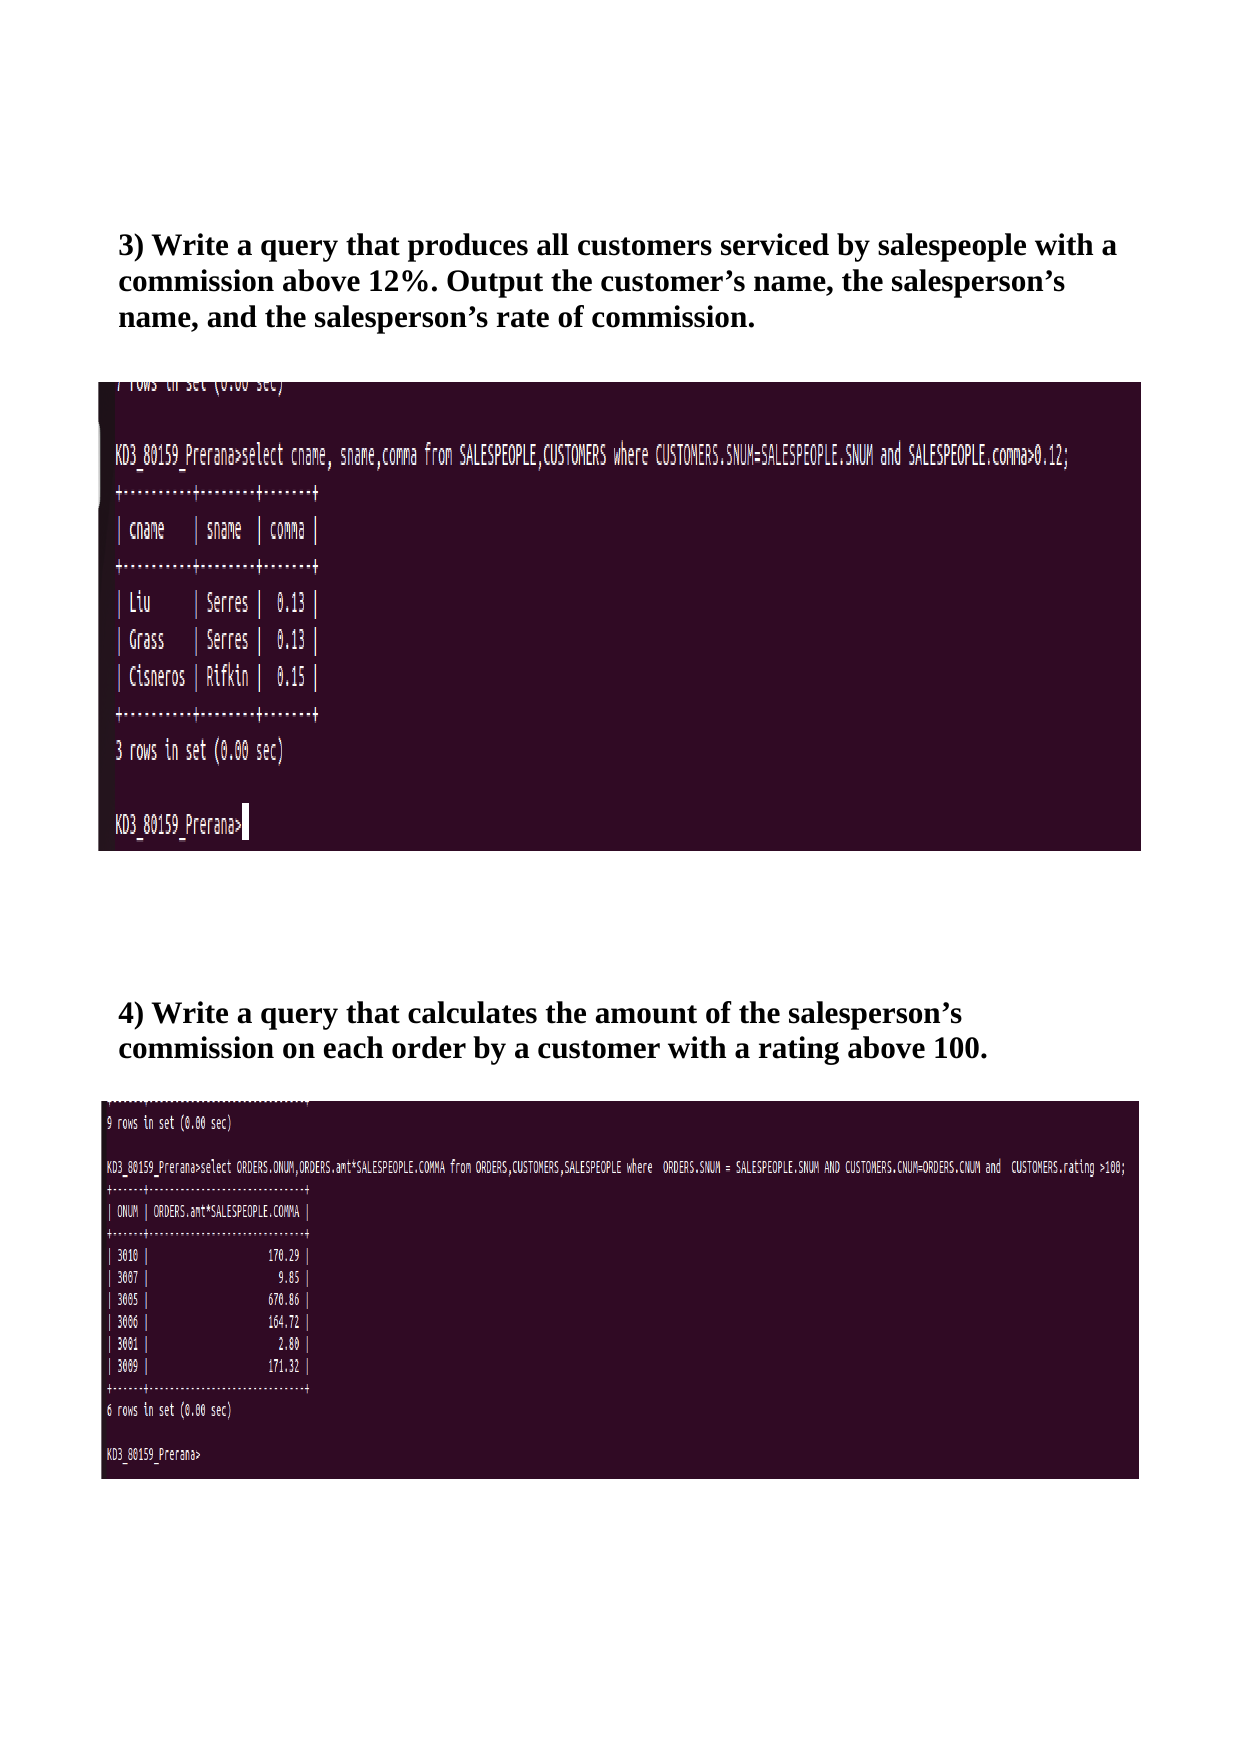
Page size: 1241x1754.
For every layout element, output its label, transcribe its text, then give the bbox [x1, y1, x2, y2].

picture [101, 1101, 1139, 1479]
text 4) Write a query that calculates the amount of the salesperson’s commission on each order by a customer with a rating above 100. [118, 994, 1122, 1066]
picture [98, 382, 1141, 851]
text 3) Write a query that produces all customers serviced by salespeople with a commission above 12%. Output the customer’s name, the salesperson’s name, and the salesperson’s rate of commission. [118, 226, 1122, 334]
